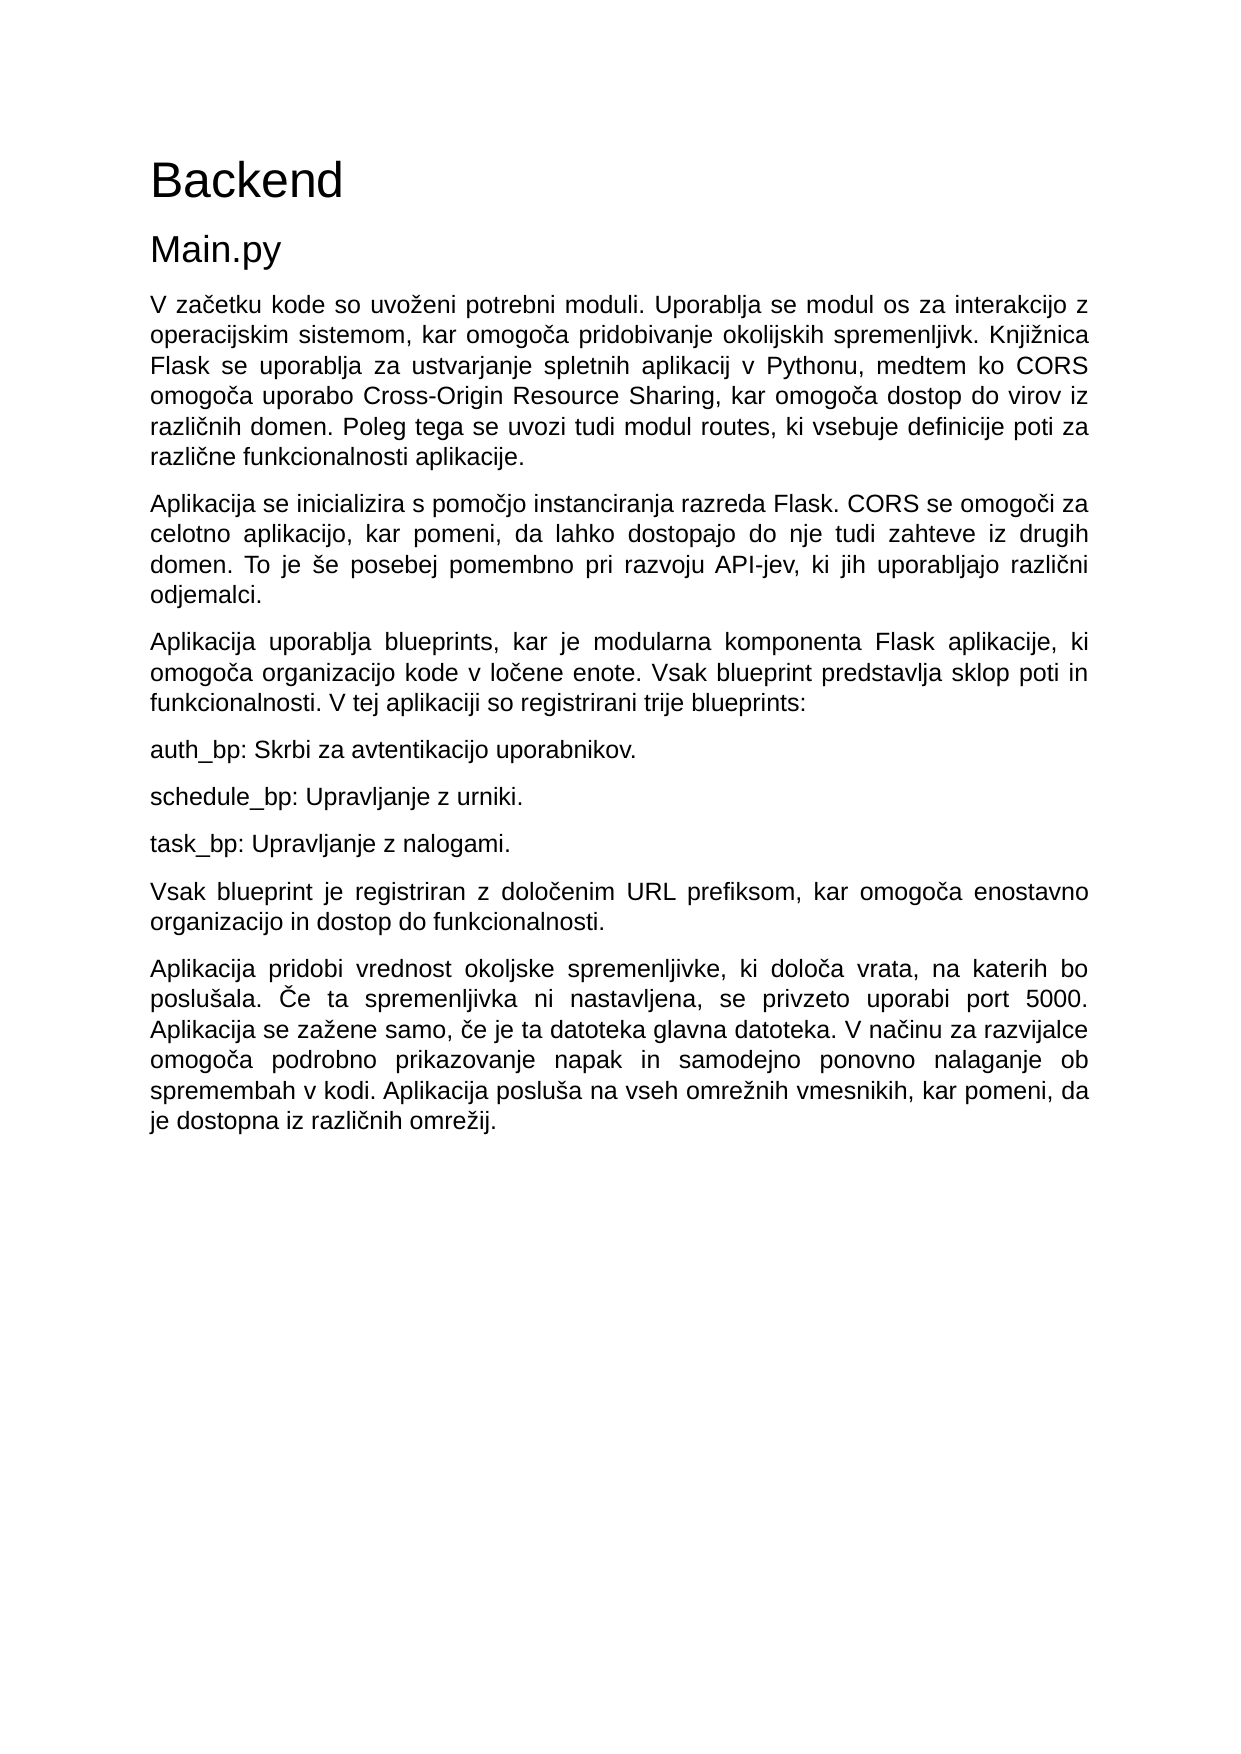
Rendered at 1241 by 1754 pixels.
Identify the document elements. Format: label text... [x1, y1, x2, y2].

text Main.py [150, 228, 1090, 271]
text Aplikacija pridobi vrednost okoljske spremenljivke, ki določa vrata, na katerih bo poslušala. Če ta spremenljivka ni nastavljena, se privzeto uporabi port 5000. Aplikacija se zažene samo, če je ta datoteka glavna datoteka. V načinu za razvijalce omogoča podrobno prikazovanje napak in samodejno ponovno nalaganje ob spremembah v kodi. Aplikacija posluša na vseh omrežnih vmesnikih, kar pomeni, da je dostopna iz različnih omrežij. [150, 954, 1090, 1135]
text V začetku kode so uvoženi potrebni moduli. Uporablja se modul os za interakcijo z operacijskim sistemom, kar omogoča pridobivanje okolijskih spremenljivk. Knjižnica Flask se uporablja za ustvarjanje spletnih aplikacij v Pythonu, medtem ko CORS omogoča uporabo Cross-Origin Resource Sharing, kar omogoča dostop do virov iz različnih domen. Poleg tega se uvozi tudi modul routes, ki vsebuje definicije poti za različne funkcionalnosti aplikacije. [150, 290, 1090, 471]
text task_bp: Upravljanje z nalogami. [150, 829, 1090, 858]
text Vsak blueprint je registriran z določenim URL prefiksom, kar omogoča enostavno organizacijo in dostop do funkcionalnosti. [150, 877, 1090, 936]
text schedule_bp: Upravljanje z urniki. [150, 782, 1090, 811]
text Aplikacija uporablja blueprints, kar je modularna komponenta Flask aplikacije, ki omogoča organizacijo kode v ločene enote. Vsak blueprint predstavlja sklop poti in funkcionalnosti. V tej aplikaciji so registrirani trije blueprints: [150, 627, 1090, 717]
text auth_bp: Skrbi za avtentikacijo uporabnikov. [150, 735, 1090, 764]
text Aplikacija se inicializira s pomočjo instanciranja razreda Flask. CORS se omogoči za celotno aplikacijo, kar pomeni, da lahko dostopajo do nje tudi zahteve iz drugih domen. To je še posebej pomembno pri razvoju API-jev, ki jih uporabljajo različni odjemalci. [150, 489, 1090, 609]
text Backend [150, 150, 1090, 207]
